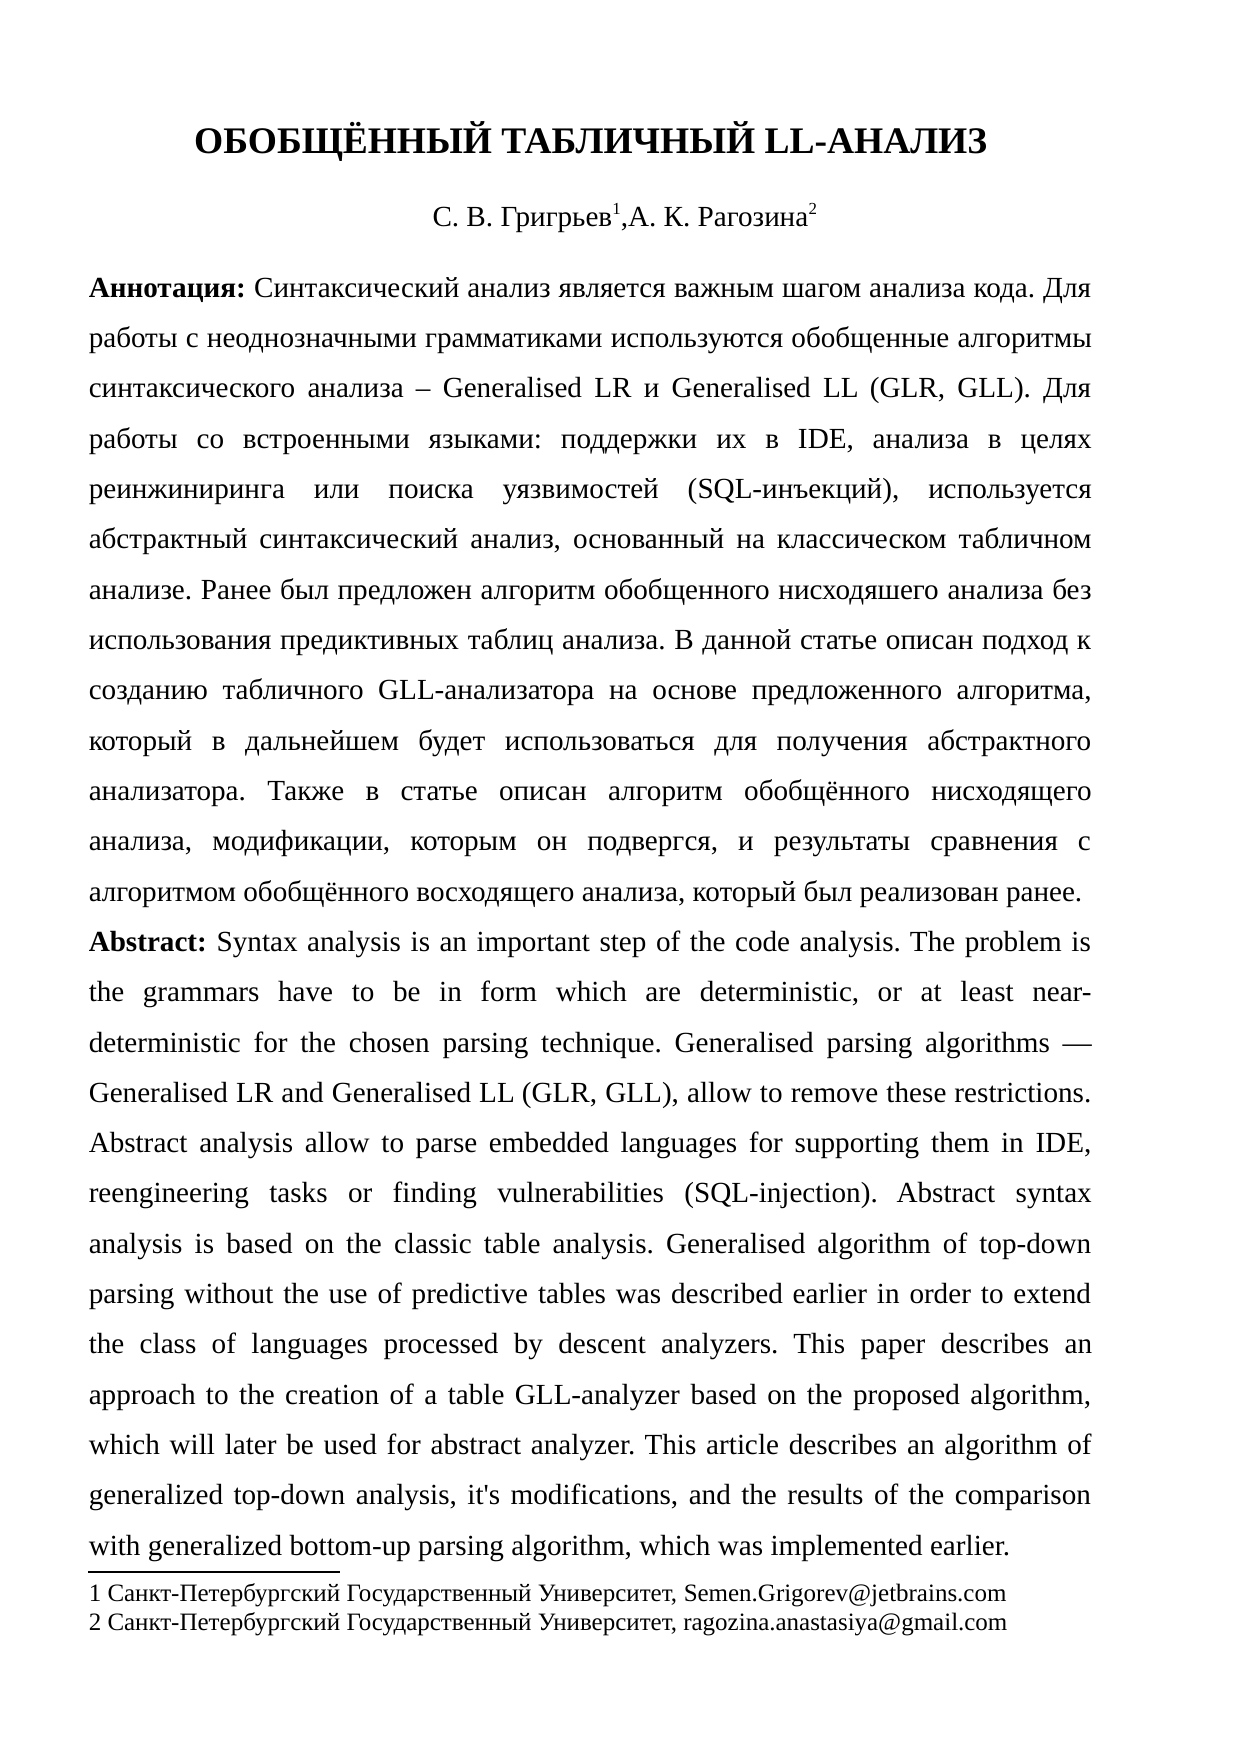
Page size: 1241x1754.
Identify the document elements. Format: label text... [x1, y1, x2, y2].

text Аннотация: Синтаксический анализ является важным шагом анализа кода. Для работы с неоднозначными грамматиками используются обобщенные алгоритмы синтаксического анализа – Generalised LR и Generalised LL (GLR, GLL). Для работы со встроенными языками: поддержки их в IDE, анализа в целях реинжиниринга или поиска уязвимостей (SQL-инъекций), используется абстрактный синтаксический анализ, основанный на классическом табличном анализе. Ранее был предложен алгоритм обобщенного нисходяшего анализа без использования предиктивных таблиц анализа. В данной статье описан подход к созданию табличного GLL-анализатора на основе предложенного алгоритма, который в дальнейшем будет использоваться для получения абстрактного анализатора. Также в статье описан алгоритм обобщённого нисходящего анализа, модификации, которым он подвергся, и результаты сравнения с алгоритмом обобщённого восходящего анализа, который был реализован ранее. [88, 270, 1093, 907]
list Санкт-Петербургский Государственный Университет, Semen.Grigorev@jetbrains.com [88, 1578, 1093, 1607]
text ОБОБЩЁННЫЙ ТАБЛИЧНЫЙ LL-АНАЛИЗ [88, 118, 1093, 161]
text Abstract: Syntax analysis is an important step of the code analysis. The problem is the grammars have to be in form which are deterministic, or at least near-deterministic for the chosen parsing technique. Generalised parsing algorithms — Generalised LR and Generalised LL (GLR, GLL), allow to remove these restrictions. Abstract analysis allow to parse embedded languages for supporting them in IDE, reengineering tasks or finding vulnerabilities (SQL-injection). Abstract syntax analysis is based on the classic table analysis. Generalised algorithm of top-down parsing without the use of predictive tables was described earlier in order to extend the class of languages processed by descent analyzers. This paper describes an approach to the creation of a table GLL-analyzer based on the proposed algorithm, which will later be used for abstract analyzer. This article describes an algorithm of generalized top-down analysis, it's modifications, and the results of the comparison with generalized bottom-up parsing algorithm, which was implemented earlier. [88, 924, 1093, 1561]
list Санкт-Петербургский Государственный Университет, ragozina.anastasiya@gmail.com [88, 1607, 1093, 1636]
list С. В. Григрьев,А. К. Рагозина [126, 199, 1093, 232]
